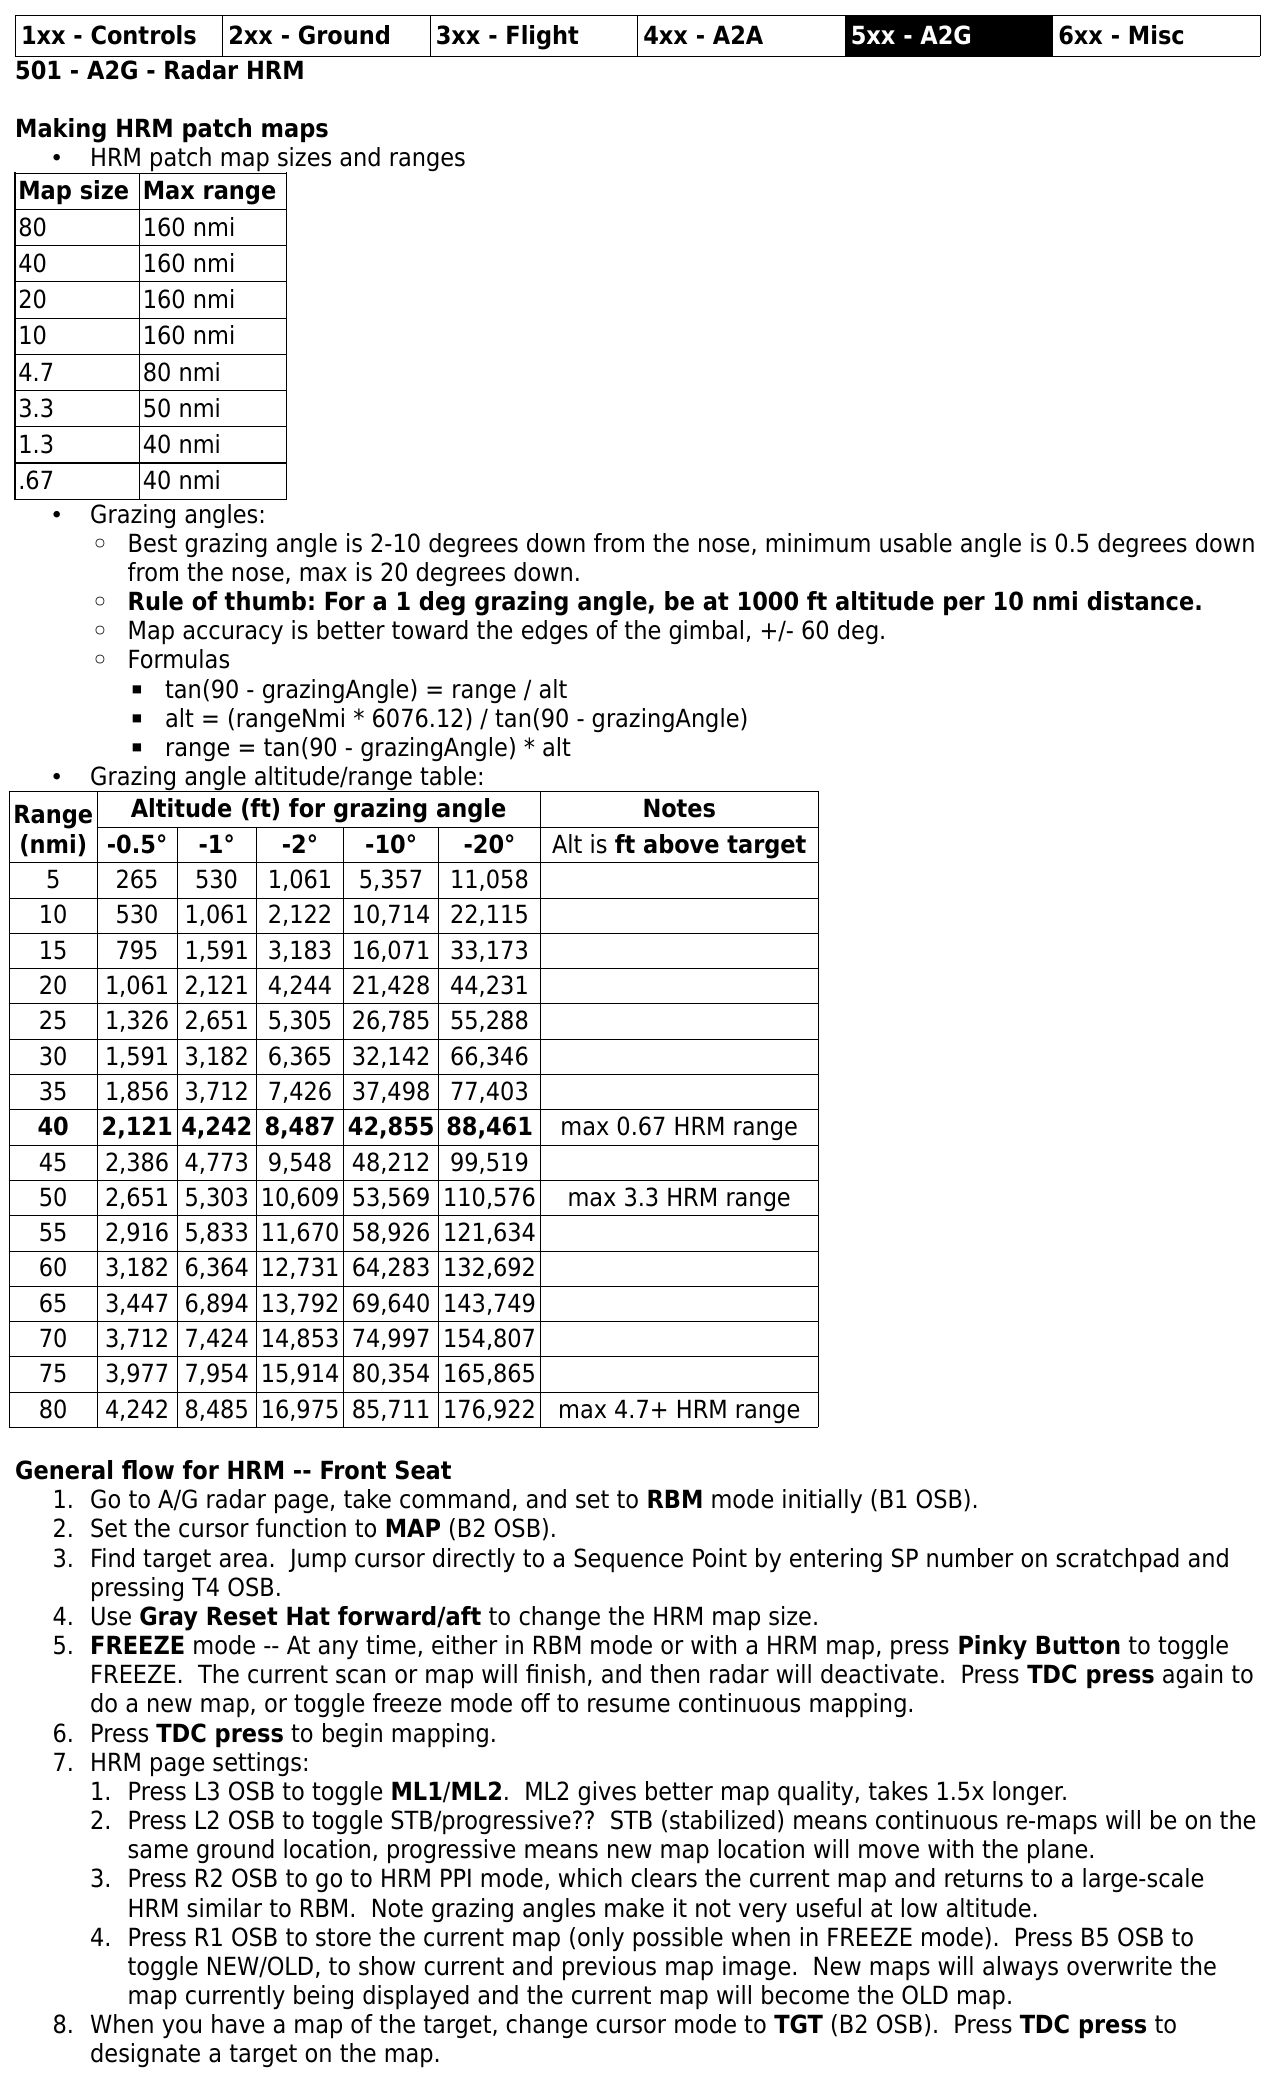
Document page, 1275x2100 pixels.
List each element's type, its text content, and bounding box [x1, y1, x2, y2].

list FREEZE mode -- At any time, either in RBM mode or with a HRM map, press Pinky Button to toggle FREEZE. The current scan or map will finish, and then radar will deactivate. Press TDC press again to do a new map, or toggle freeze mode off to resume continuous mapping. [52, 1631, 1260, 1719]
table_cell 5,305 [257, 1004, 343, 1039]
table_cell 16,975 [257, 1393, 343, 1427]
table_cell 22,115 [439, 899, 540, 933]
table_cell 15,914 [257, 1357, 343, 1392]
table_cell Alt is ft above target [541, 828, 818, 862]
table_cell 3,183 [257, 934, 343, 968]
table_cell 2,386 [98, 1146, 177, 1180]
table_cell 9,548 [257, 1146, 343, 1180]
table_cell 75 [10, 1357, 97, 1392]
table_cell 14,853 [257, 1322, 343, 1356]
table_cell 44,231 [439, 969, 540, 1003]
table_header 6xx - Misc [1053, 16, 1260, 56]
table_header 4xx - A2A [638, 16, 845, 56]
table_cell 3,712 [98, 1322, 177, 1356]
table_cell -2° [257, 828, 343, 862]
table_cell 160 nmi [140, 319, 286, 354]
list Press L2 OSB to toggle STB/progressive?? STB (stabilized) means continuous re-maps will be on the same ground location, progressive means new map location will move with the plane. [90, 1806, 1260, 1865]
table_cell 80 nmi [140, 355, 286, 390]
table_cell 20 [16, 282, 139, 317]
table_cell 3,182 [98, 1252, 177, 1286]
table_cell 8,485 [178, 1393, 256, 1427]
table_cell 5,833 [178, 1216, 256, 1251]
table_cell 55,288 [439, 1004, 540, 1039]
table_cell 1.3 [16, 427, 139, 462]
table_cell 1,591 [178, 934, 256, 968]
table_cell 80 [16, 210, 139, 245]
table_cell [541, 1357, 818, 1392]
list Set the cursor function to MAP (B2 OSB). [52, 1515, 1260, 1544]
list range = tan(90 - grazingAngle) * alt [127, 733, 1260, 762]
table_cell -0.5° [98, 828, 177, 862]
table_header Altitude (ft) for grazing angle [98, 792, 540, 827]
list Best grazing angle is 2-10 degrees down from the nose, minimum usable angle is 0.5 degrees down from the nose, max is 20 degrees down. [90, 529, 1260, 587]
table_cell 50 nmi [140, 391, 286, 426]
table_header Range (nmi) [10, 792, 97, 862]
table_cell 2,651 [98, 1181, 177, 1215]
table_cell 33,173 [439, 934, 540, 968]
table_cell 3,977 [98, 1357, 177, 1392]
table_cell 20 [10, 969, 97, 1003]
table_cell 55 [10, 1216, 97, 1251]
table_cell 160 nmi [140, 210, 286, 245]
table_cell 176,922 [439, 1393, 540, 1427]
table_cell max 4.7+ HRM range [541, 1393, 818, 1427]
text Making HRM patch maps [15, 114, 1260, 143]
table_cell 143,749 [439, 1287, 540, 1321]
text General flow for HRM -- Front Seat [15, 1456, 1260, 1486]
table_cell max 3.3 HRM range [541, 1181, 818, 1215]
table_cell 16,071 [344, 934, 438, 968]
table_header Max range [140, 174, 286, 209]
table_cell [541, 1252, 818, 1286]
list Go to A/G radar page, take command, and set to RBM mode initially (B1 OSB). [52, 1486, 1260, 1515]
table_cell 40 nmi [140, 464, 286, 499]
table_cell 12,731 [257, 1252, 343, 1286]
table_cell 1,326 [98, 1004, 177, 1039]
list Grazing angle altitude/range table: [52, 762, 1260, 791]
table_cell 2,651 [178, 1004, 256, 1039]
table_cell 4.7 [16, 355, 139, 390]
list alt = (rangeNmi * 6076.12) / tan(90 - grazingAngle) [127, 704, 1260, 733]
table_cell 15 [10, 934, 97, 968]
table_cell 1,061 [178, 899, 256, 933]
table_cell 10 [10, 899, 97, 933]
table_cell [541, 1146, 818, 1180]
table_cell 65 [10, 1287, 97, 1321]
table_cell 3,182 [178, 1040, 256, 1074]
table_cell 10,609 [257, 1181, 343, 1215]
table_cell .67 [16, 464, 139, 499]
table_cell 2,121 [178, 969, 256, 1003]
table_cell [541, 934, 818, 968]
table_cell max 0.67 HRM range [541, 1110, 818, 1144]
table_cell 1,591 [98, 1040, 177, 1074]
table_cell 60 [10, 1252, 97, 1286]
table_cell -10° [344, 828, 438, 862]
table_cell 40 [16, 246, 139, 281]
table_header Notes [541, 792, 818, 827]
table_cell 5 [10, 863, 97, 897]
list Use Gray Reset Hat forward/aft to change the HRM map size. [52, 1602, 1260, 1631]
table_cell 7,424 [178, 1322, 256, 1356]
table_cell 530 [98, 899, 177, 933]
table_header 3xx - Flight [431, 16, 637, 56]
table_cell [541, 1322, 818, 1356]
list tan(90 - grazingAngle) = range / alt [127, 675, 1260, 704]
table_cell 160 nmi [140, 282, 286, 317]
list Grazing angles: [52, 500, 1260, 529]
list HRM page settings: [52, 1748, 1260, 1777]
table_cell [541, 899, 818, 933]
table_cell 32,142 [344, 1040, 438, 1074]
table_cell 26,785 [344, 1004, 438, 1039]
table_cell 66,346 [439, 1040, 540, 1074]
table_cell 58,926 [344, 1216, 438, 1251]
table_cell 77,403 [439, 1075, 540, 1109]
table_cell 3,712 [178, 1075, 256, 1109]
table_header 2xx - Ground [223, 16, 430, 56]
table_header Map size [16, 174, 139, 209]
table_cell [541, 1287, 818, 1321]
table_cell 35 [10, 1075, 97, 1109]
table_cell 6,365 [257, 1040, 343, 1074]
list Find target area. Jump cursor directly to a Sequence Point by entering SP number on scratchpad and pressing T4 OSB. [52, 1544, 1260, 1602]
table_cell 48,212 [344, 1146, 438, 1180]
table_cell 154,807 [439, 1322, 540, 1356]
table_cell [541, 1216, 818, 1251]
table_cell 80,354 [344, 1357, 438, 1392]
text 501 - A2G - Radar HRM [15, 57, 1260, 85]
list Rule of thumb: For a 1 deg grazing angle, be at 1000 ft altitude per 10 nmi distance. [90, 587, 1260, 616]
table_cell 3.3 [16, 391, 139, 426]
table_cell 2,122 [257, 899, 343, 933]
table_cell 50 [10, 1181, 97, 1215]
table_cell [541, 1004, 818, 1039]
table_cell 121,634 [439, 1216, 540, 1251]
table_cell -20° [439, 828, 540, 862]
table_header 1xx - Controls [16, 16, 222, 56]
table_cell 13,792 [257, 1287, 343, 1321]
table_cell 1,061 [257, 863, 343, 897]
list Map accuracy is better toward the edges of the gimbal, +/- 60 deg. [90, 616, 1260, 646]
table_cell 10 [16, 319, 139, 354]
table_cell 64,283 [344, 1252, 438, 1286]
table_cell 4,242 [98, 1393, 177, 1427]
table_cell 40 [10, 1110, 97, 1144]
table_cell [541, 863, 818, 897]
table_cell 10,714 [344, 899, 438, 933]
table_cell 5,303 [178, 1181, 256, 1215]
table_cell 53,569 [344, 1181, 438, 1215]
table_cell 2,916 [98, 1216, 177, 1251]
list Press TDC press to begin mapping. [52, 1719, 1260, 1748]
table_cell [541, 1075, 818, 1109]
list Press L3 OSB to toggle ML1/ML2. ML2 gives better map quality, takes 1.5x longer. [90, 1777, 1260, 1806]
table_cell 3,447 [98, 1287, 177, 1321]
table_cell 99,519 [439, 1146, 540, 1180]
list Press R1 OSB to store the current map (only possible when in FREEZE mode). Press B5 OSB to toggle NEW/OLD, to show current and previous map image. New maps will always overwrite the map currently being displayed and the current map will become the OLD map. [90, 1923, 1260, 2011]
table_cell 25 [10, 1004, 97, 1039]
table_header 5xx - A2G [846, 16, 1052, 56]
table_cell 30 [10, 1040, 97, 1074]
table_cell 88,461 [439, 1110, 540, 1144]
table_cell 4,242 [178, 1110, 256, 1144]
table_cell 5,357 [344, 863, 438, 897]
table_cell 11,058 [439, 863, 540, 897]
table_cell 795 [98, 934, 177, 968]
table_cell 37,498 [344, 1075, 438, 1109]
table_cell 6,364 [178, 1252, 256, 1286]
table_cell 85,711 [344, 1393, 438, 1427]
table_cell 7,954 [178, 1357, 256, 1392]
list Press R2 OSB to go to HRM PPI mode, which clears the current map and returns to a large-scale HRM similar to RBM. Note grazing angles make it not very useful at low altitude. [90, 1865, 1260, 1923]
table_cell 265 [98, 863, 177, 897]
table_cell [541, 1040, 818, 1074]
table_cell 69,640 [344, 1287, 438, 1321]
table_cell 11,670 [257, 1216, 343, 1251]
table_cell 80 [10, 1393, 97, 1427]
list Formulas [90, 646, 1260, 675]
list HRM patch map sizes and ranges [52, 143, 1260, 172]
table_cell 530 [178, 863, 256, 897]
table_cell [541, 969, 818, 1003]
table_cell 8,487 [257, 1110, 343, 1144]
table_cell 45 [10, 1146, 97, 1180]
table_cell 6,894 [178, 1287, 256, 1321]
table_cell 70 [10, 1322, 97, 1356]
table_cell 2,121 [98, 1110, 177, 1144]
table_cell 1,061 [98, 969, 177, 1003]
table_cell 7,426 [257, 1075, 343, 1109]
table_cell 74,997 [344, 1322, 438, 1356]
list When you have a map of the target, change cursor mode to TGT (B2 OSB). Press TDC press to designate a target on the map. [52, 2011, 1260, 2069]
table_cell 1,856 [98, 1075, 177, 1109]
table_cell 165,865 [439, 1357, 540, 1392]
table_cell 4,244 [257, 969, 343, 1003]
table_cell -1° [178, 828, 256, 862]
table_cell 132,692 [439, 1252, 540, 1286]
table_cell 42,855 [344, 1110, 438, 1144]
table_cell 160 nmi [140, 246, 286, 281]
table_cell 110,576 [439, 1181, 540, 1215]
table_cell 4,773 [178, 1146, 256, 1180]
table_cell 21,428 [344, 969, 438, 1003]
table_cell 40 nmi [140, 427, 286, 462]
